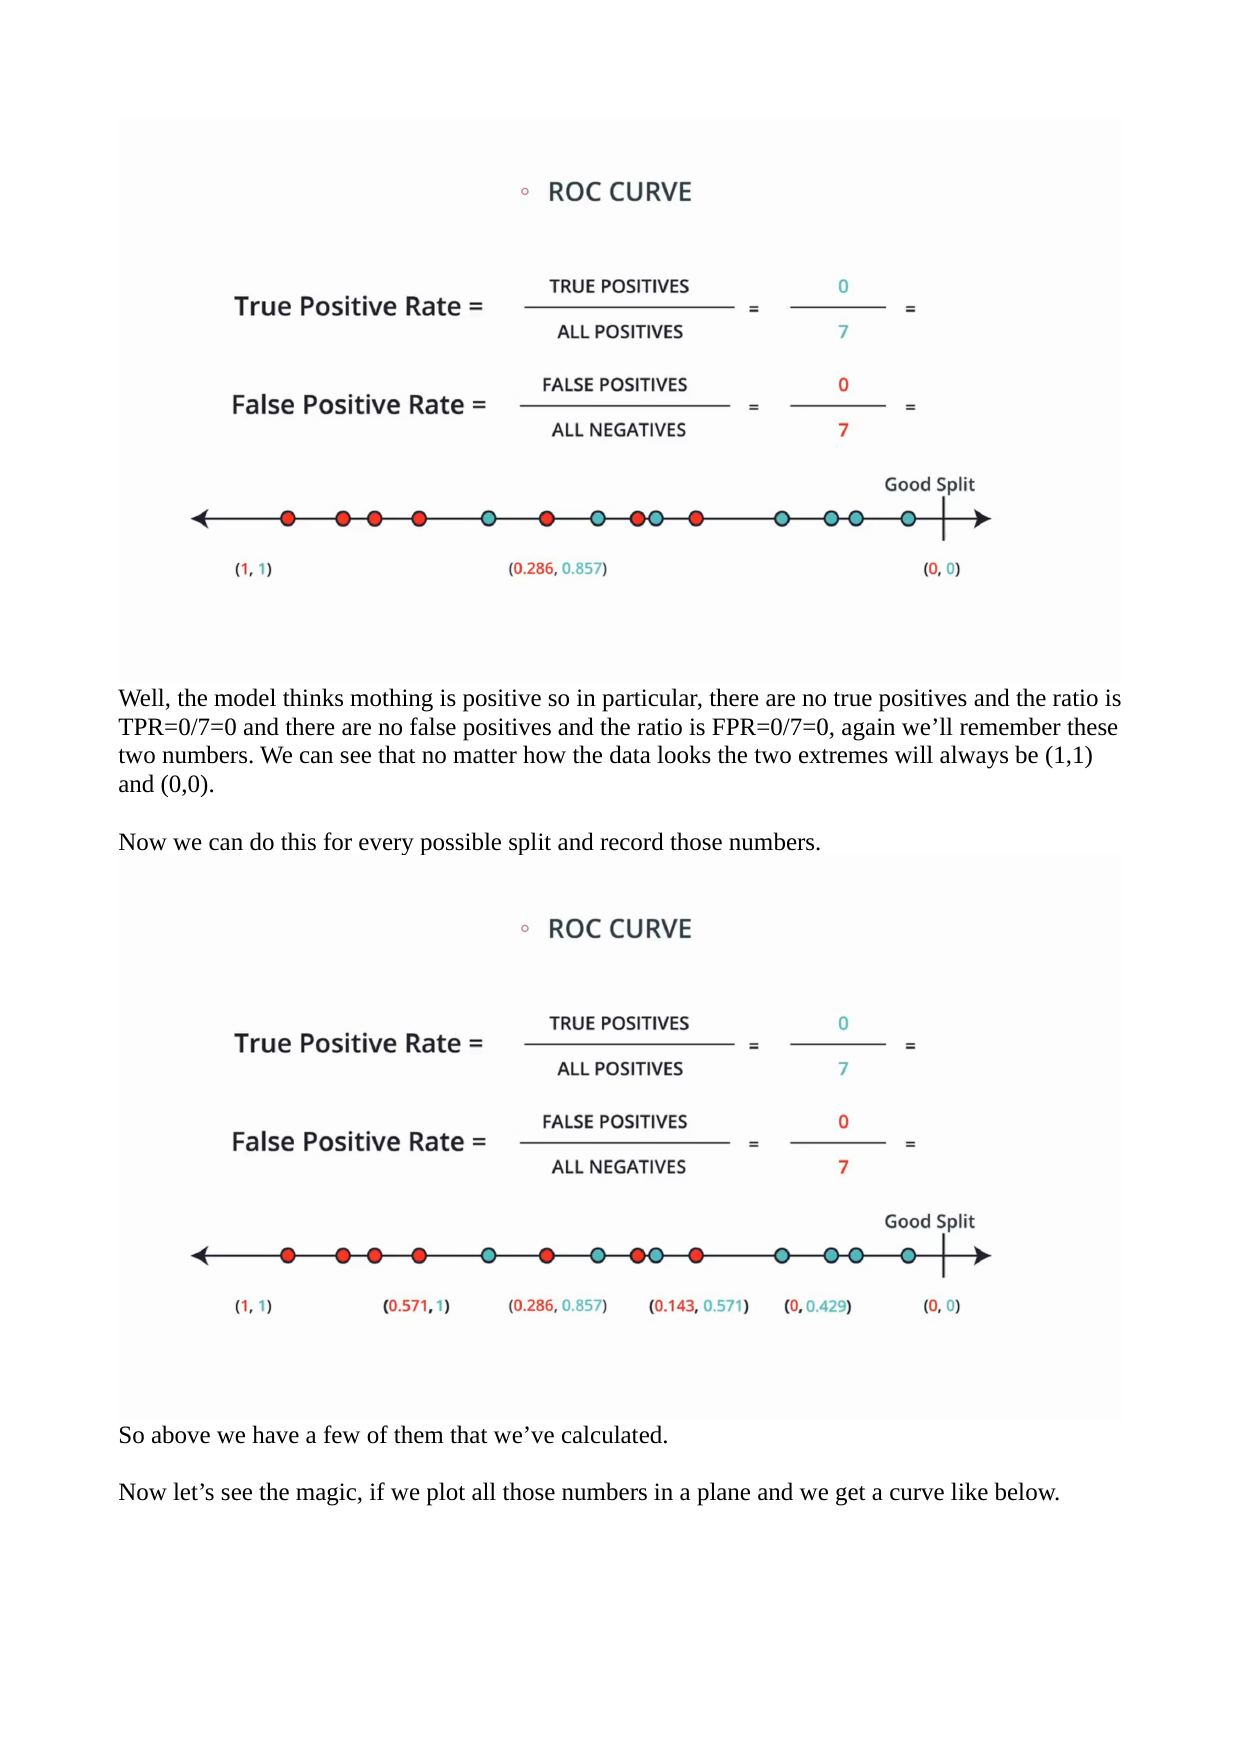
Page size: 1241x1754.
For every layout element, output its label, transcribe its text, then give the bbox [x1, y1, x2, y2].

text Now we can do this for every possible split and record those numbers. [118, 827, 1122, 855]
picture [118, 118, 1123, 683]
text Now let’s see the magic, if we plot all those numbers in a plane and we get a curve like below. [118, 1477, 1122, 1506]
picture [118, 855, 1123, 1420]
text So above we have a few of them that we’ve calculated. [118, 1420, 1122, 1449]
text Well, the model thinks mothing is positive so in particular, there are no true positives and the ratio is TPR=0/7=0 and there are no false positives and the ratio is FPR=0/7=0, again we’ll remember these two numbers. We can see that no matter how the data looks the two extremes will always be (1,1) and (0,0). [118, 683, 1122, 798]
